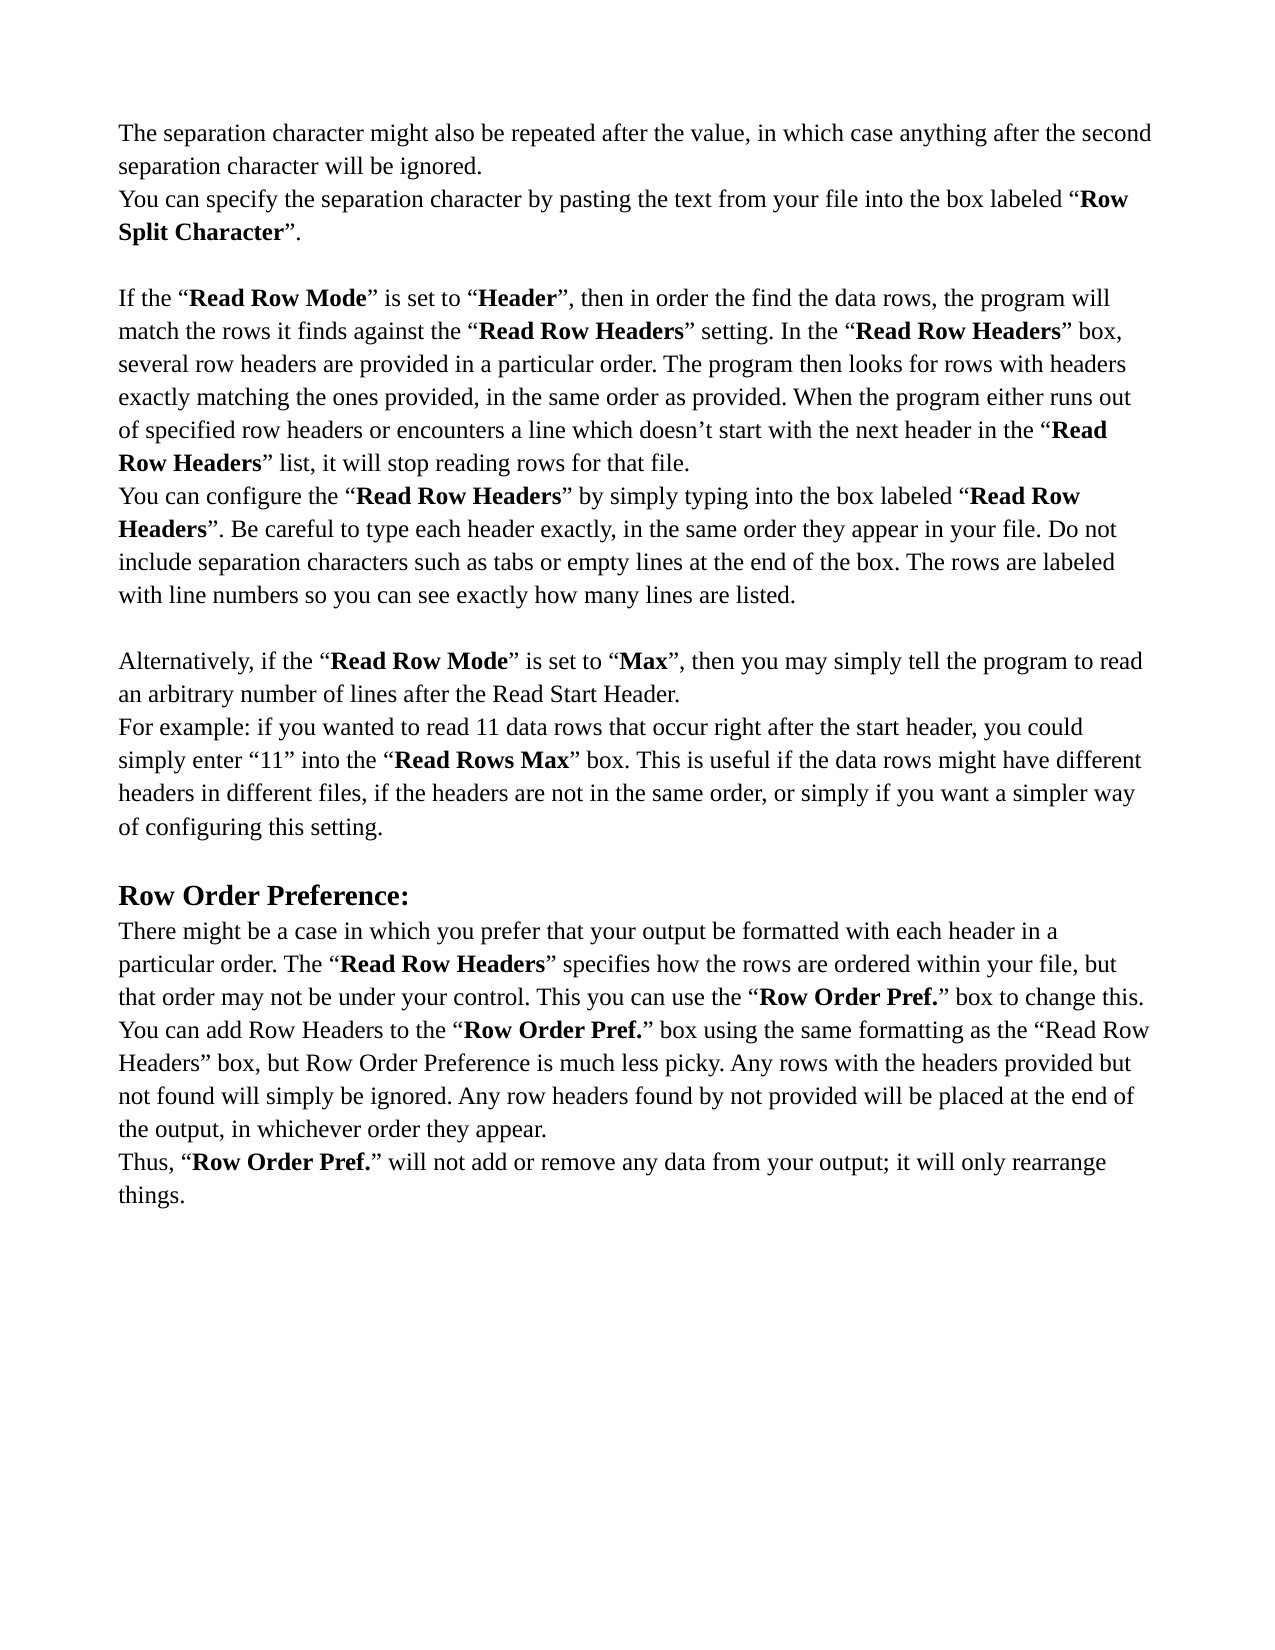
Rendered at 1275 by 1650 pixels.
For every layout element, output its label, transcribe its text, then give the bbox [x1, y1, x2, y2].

text Row Order Preference: [118, 878, 1157, 911]
text You can configure the “Read Row Headers” by simply typing into the box labeled “Read Row Headers”. Be careful to type each header exactly, in the same order they appear in your file. Do not include separation characters such as tabs or empty lines at the end of the box. The rows are labeled with line numbers so you can see exactly how many lines are listed. [118, 481, 1157, 609]
text There might be a case in which you prefer that your output be formatted with each header in a particular order. The “Read Row Headers” specifies how the rows are ordered within your file, but that order may not be under your control. This you can use the “Row Order Pref.” box to change this. You can add Row Headers to the “Row Order Pref.” box using the same formatting as the “Read Row Headers” box, but Row Order Preference is much less picky. Any rows with the headers provided but not found will simply be ignored. Any row headers found by not provided will be placed at the end of the output, in whichever order they appear. [118, 916, 1157, 1143]
text The separation character might also be repeated after the value, in which case anything after the second separation character will be ignored. [118, 118, 1157, 180]
text If the “Read Row Mode” is set to “Header”, then in order the find the data rows, the program will match the rows it finds against the “Read Row Headers” setting. In the “Read Row Headers” box, several row headers are provided in a particular order. The program then looks for rows with headers exactly matching the ones provided, in the same order as provided. When the program either runs out of specified row headers or encounters a line which doesn’t start with the next header in the “Read Row Headers” list, it will stop reading rows for that file. [118, 283, 1157, 477]
text You can specify the separation character by pasting the text from your file into the box labeled “Row Split Character”. [118, 184, 1157, 246]
text Thus, “Row Order Pref.” will not add or remove any data from your output; it will only rearrange things. [118, 1147, 1157, 1209]
text Alternatively, if the “Read Row Mode” is set to “Max”, then you may simply tell the program to read an arbitrary number of lines after the Read Start Header. [118, 646, 1157, 708]
text For example: if you wanted to read 11 data rows that occur right after the start header, you could simply enter “11” into the “Read Rows Max” box. This is useful if the data rows might have different headers in different files, if the headers are not in the same order, or simply if you want a simpler way of configuring this setting. [118, 712, 1157, 840]
